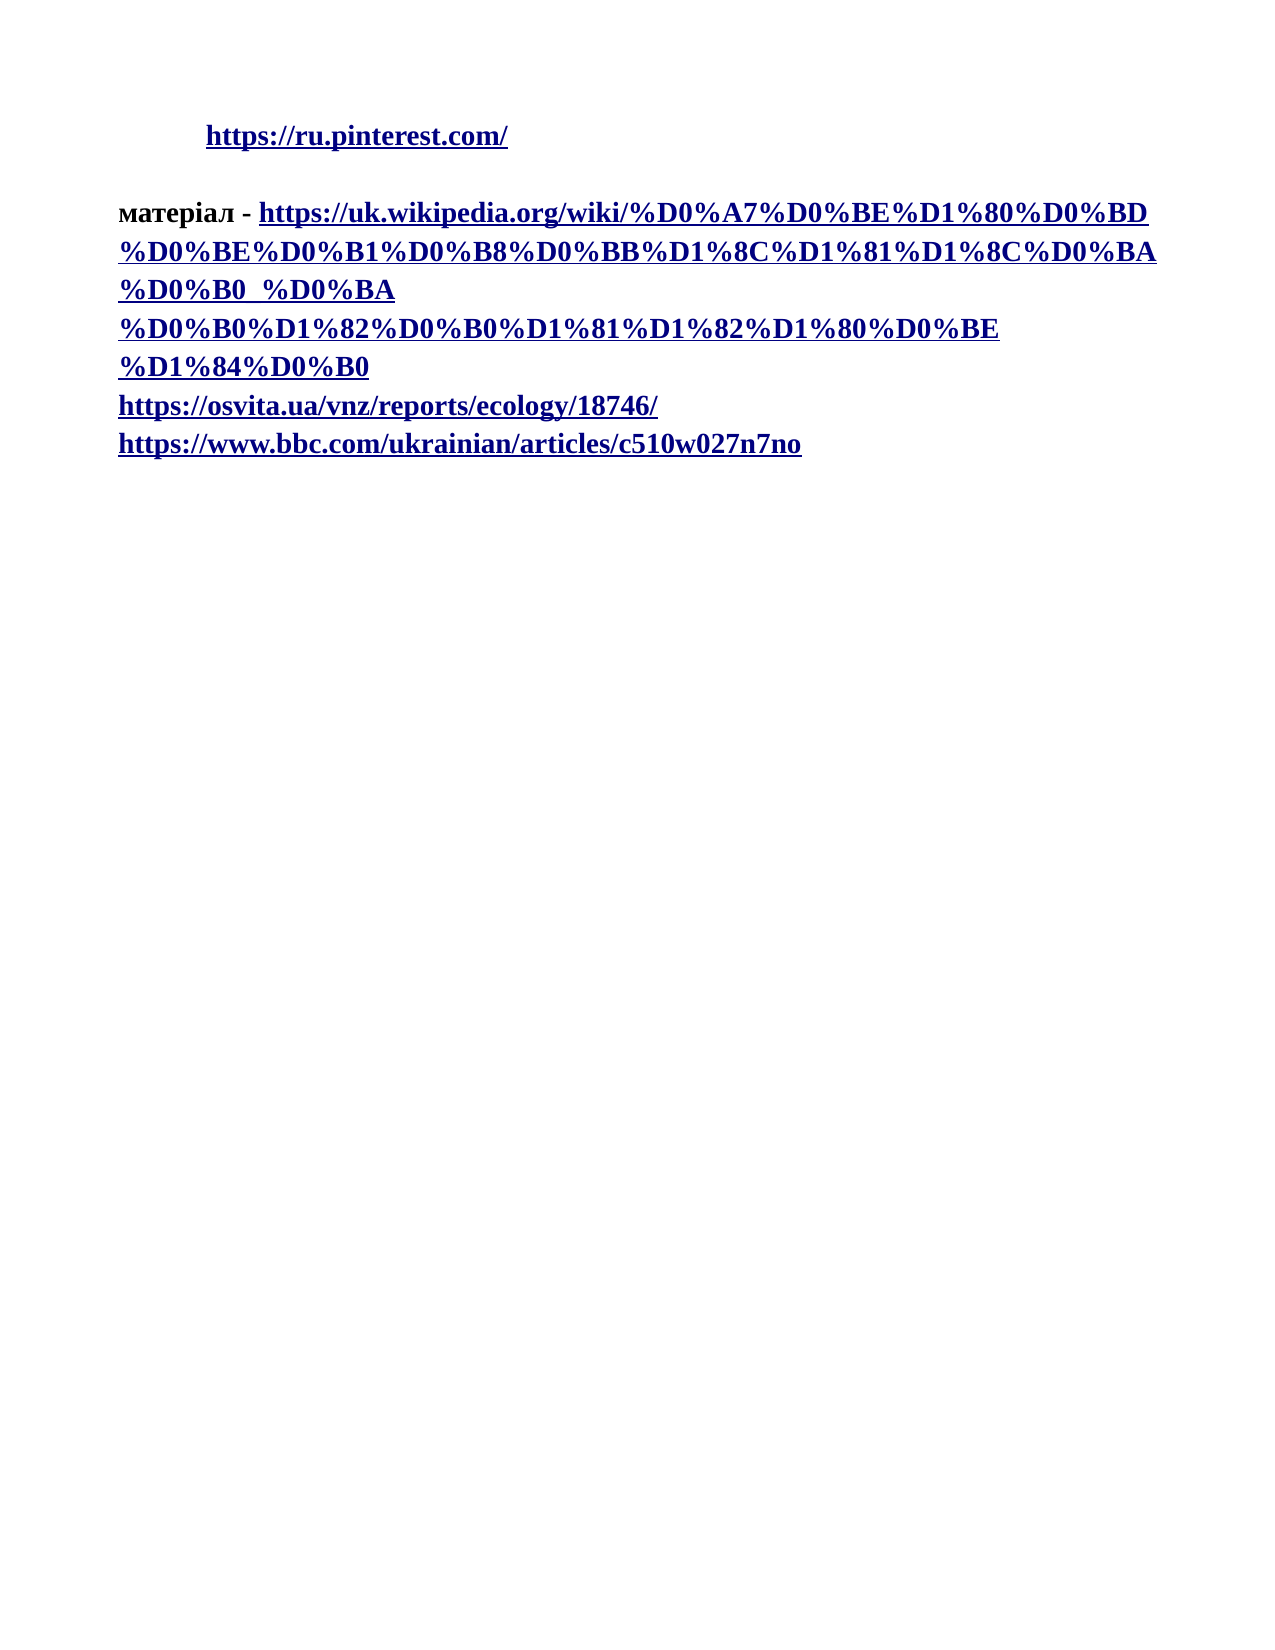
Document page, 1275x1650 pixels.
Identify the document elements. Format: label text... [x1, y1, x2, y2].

text %D0%B0_%D0%BA%D0%B0%D1%82%D0%B0%D1%81%D1%82%D1%80%D0%BE%D1%84%D0%B0 https://osvita.ua/vnz/reports/ecology/18746/ https://www.bbc.com/ukrainian/articles/c510w027n7no [118, 264, 1157, 460]
text https://ru.pinterest.com/ матеріал - https://uk.wikipedia.org/wiki/%D0%A7%D0%BE%D1%80%D0%BD%D0%BE%D0%B1%D0%B8%D0%BB%D1%8C%D1%81%D1%8C%D0%BA [118, 118, 1157, 263]
